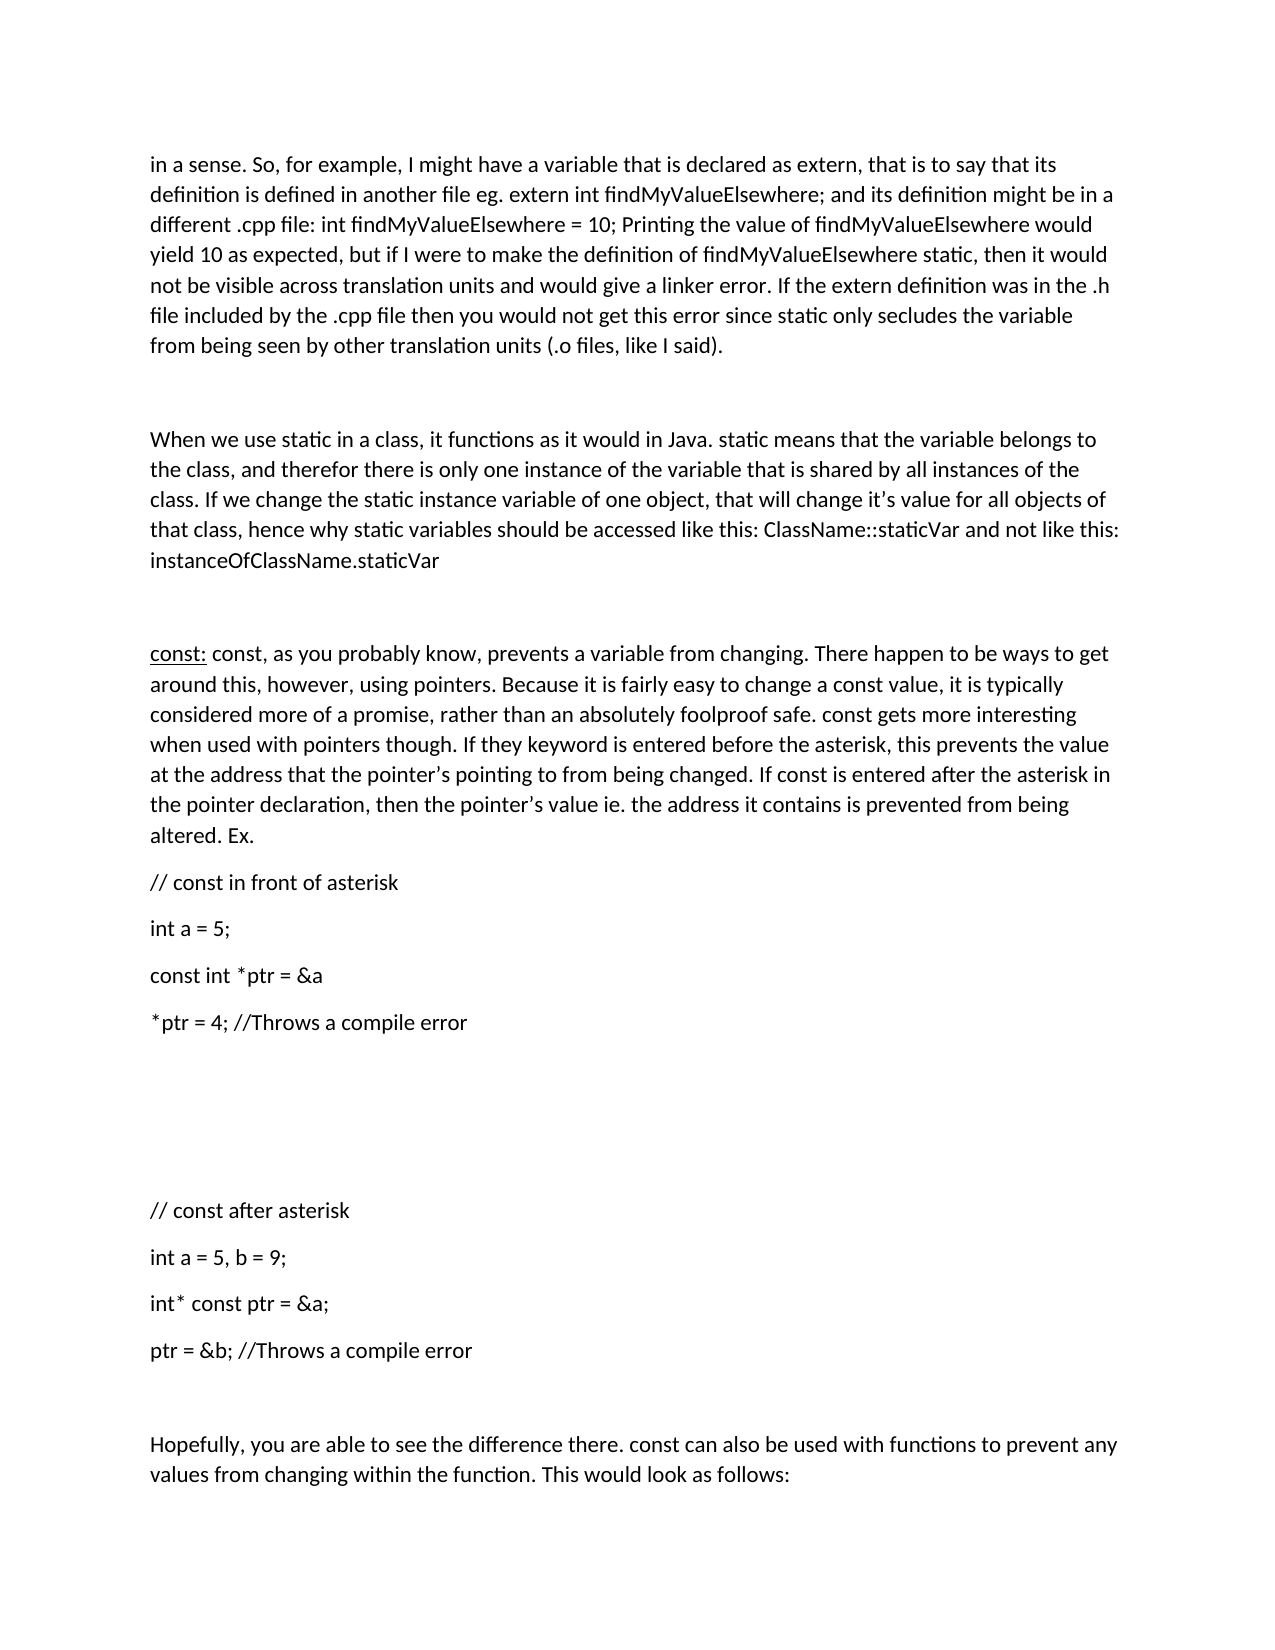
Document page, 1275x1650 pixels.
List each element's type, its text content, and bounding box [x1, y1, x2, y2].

text *ptr = 4; //Throws a compile error [150, 1008, 1125, 1036]
text int* const ptr = &a; [150, 1289, 1125, 1318]
text ptr = &b; //Throws a compile error [150, 1336, 1125, 1364]
text in a sense. So, for example, I might have a variable that is declared as extern, that is to say that its definition is defined in another file eg. extern int findMyValueElsewhere; and its definition might be in a different .cpp file: int findMyValueElsewhere = 10; Printing the value of findMyValueElsewhere would yield 10 as expected, but if I were to make the definition of findMyValueElsewhere static, then it would not be visible across translation units and would give a linker error. If the extern definition was in the .h file included by the .cpp file then you would not get this error since static only secludes the variable from being seen by other translation units (.o files, like I said). [150, 150, 1125, 359]
text const: const, as you probably know, prevents a variable from changing. There happen to be ways to get around this, however, using pointers. Because it is fairly easy to change a const value, it is typically considered more of a promise, rather than an absolutely foolproof safe. const gets more interesting when used with pointers though. If they keyword is entered before the asterisk, this prevents the value at the address that the pointer’s pointing to from being changed. If const is entered after the asterisk in the pointer declaration, then the pointer’s value ie. the address it contains is prevented from being altered. Ex. [150, 639, 1125, 849]
text Hopefully, you are able to see the difference there. const can also be used with functions to prevent any values from changing within the function. This would look as follows: [150, 1430, 1125, 1488]
text const int *ptr = &a [150, 961, 1125, 989]
text int a = 5, b = 9; [150, 1243, 1125, 1271]
text // const in front of asterisk [150, 868, 1125, 896]
text int a = 5; [150, 914, 1125, 943]
text When we use static in a class, it functions as it would in Java. static means that the variable belongs to the class, and therefor there is only one instance of the variable that is shared by all instances of the class. If we change the static instance variable of one object, that will change it’s value for all objects of that class, hence why static variables should be accessed like this: ClassName::staticVar and not like this: instanceOfClassName.staticVar [150, 425, 1125, 574]
text // const after asterisk [150, 1196, 1125, 1224]
